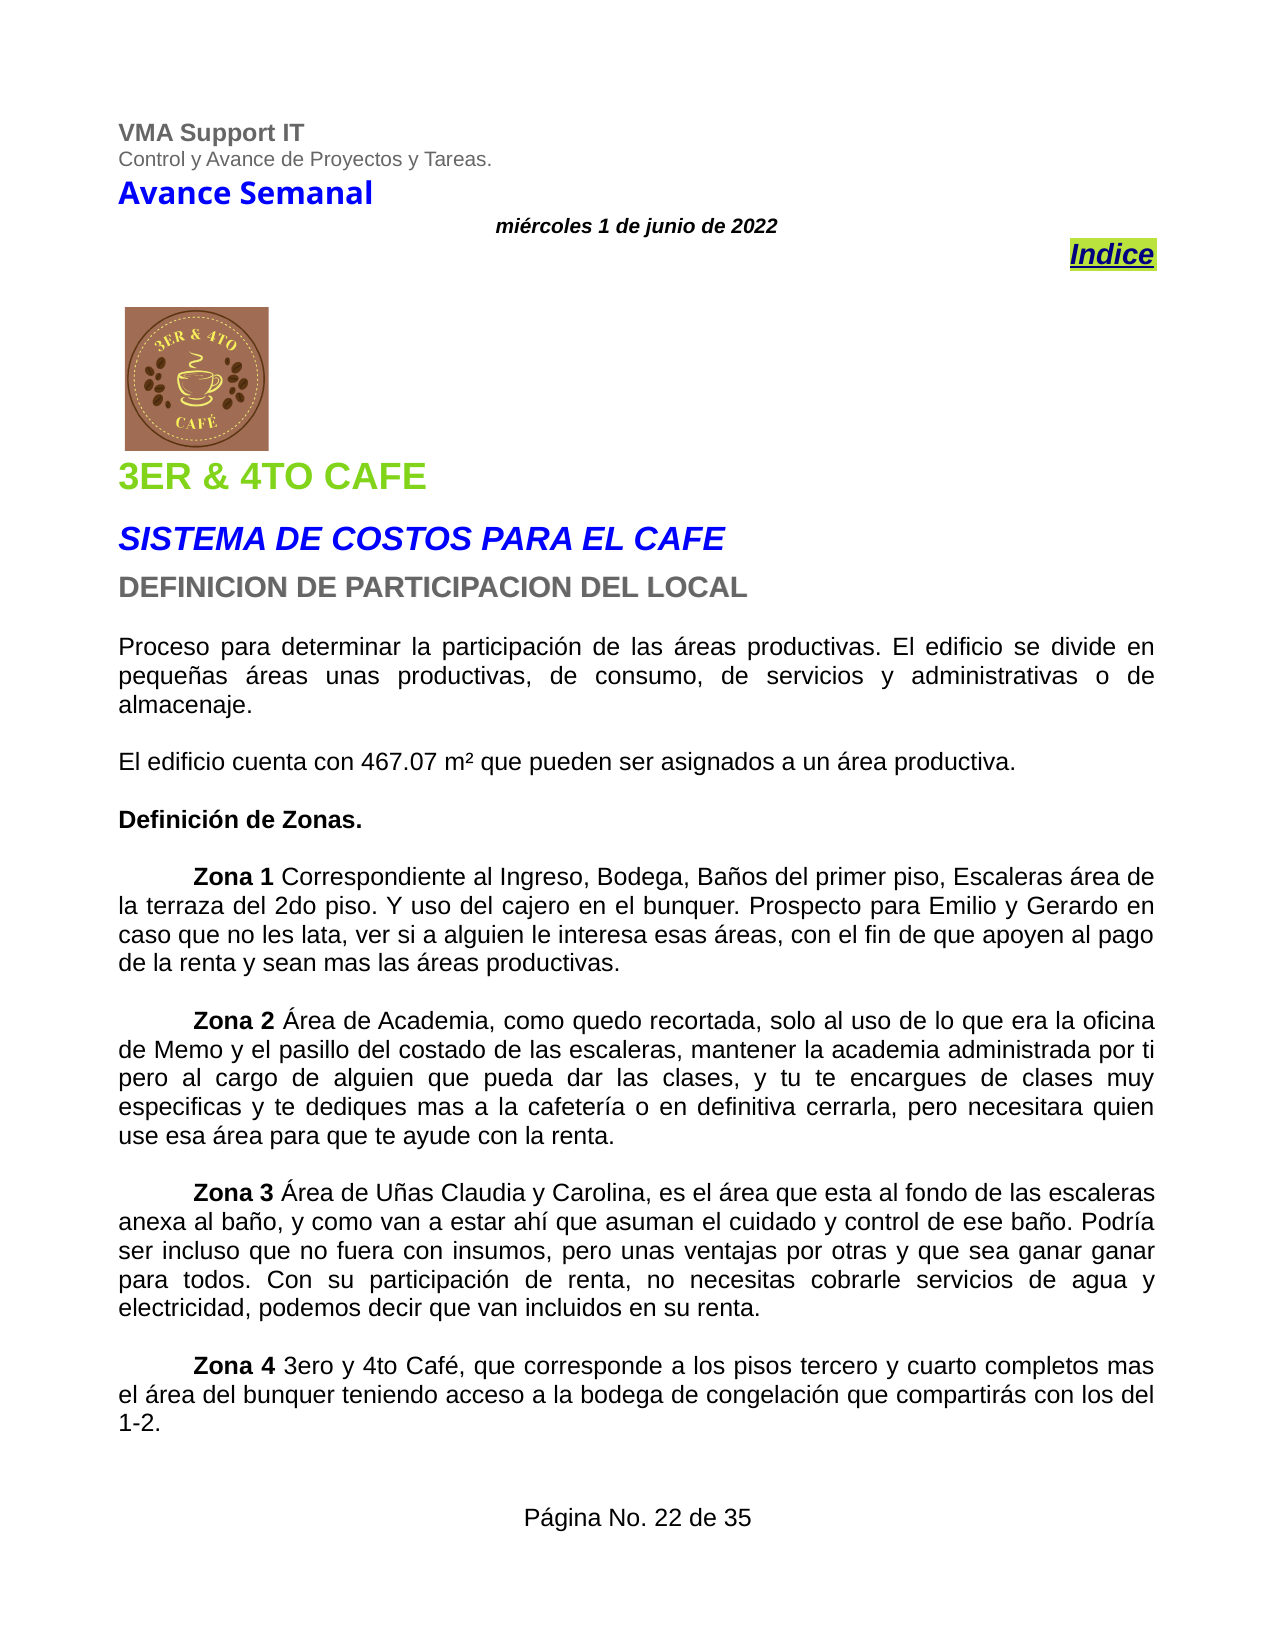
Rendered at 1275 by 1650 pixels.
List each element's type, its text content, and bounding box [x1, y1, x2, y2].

picture [124, 307, 269, 451]
text Zona 2 Área de Academia, como quedo recortada, solo al uso de lo que era la oficina de Memo y el pasillo del costado de las escaleras, mantener la academia administrada por ti pero al cargo de alguien que pueda dar las clases, y tu te encargues de clases muy especificas y te dediques mas a la cafetería o en definitiva cerrarla, pero necesitara quien use esa área para que te ayude con la renta. [118, 1006, 1157, 1149]
subtitle SISTEMA DE COSTOS PARA EL CAFE [118, 518, 1157, 557]
subtitle 3ER & 4TO CAFE [118, 454, 1157, 498]
text Definición de Zonas. [118, 804, 1157, 833]
text Zona 1 Correspondiente al Ingreso, Bodega, Baños del primer piso, Escaleras área de la terraza del 2do piso. Y uso del cajero en el bunquer. Prospecto para Emilio y Gerardo en caso que no les lata, ver si a alguien le interesa esas áreas, con el fin de que apoyen al pago de la renta y sean mas las áreas productivas. [118, 862, 1157, 977]
text El edificio cuenta con 467.07 m² que pueden ser asignados a un área productiva. [118, 747, 1157, 776]
text Zona 4 3ero y 4to Café, que corresponde a los pisos tercero y cuarto completos mas el área del bunquer teniendo acceso a la bodega de congelación que compartirás con los del 1-2. [118, 1351, 1157, 1437]
text Zona 3 Área de Uñas Claudia y Carolina, es el área que esta al fondo de las escaleras anexa al baño, y como van a estar ahí que asuman el cuidado y control de ese baño. Podría ser incluso que no fuera con insumos, pero unas ventajas por otras y que sea ganar ganar para todos. Con su participación de renta, no necesitas cobrarle servicios de agua y electricidad, podemos decir que van incluidos en su renta. [118, 1178, 1157, 1322]
text Proceso para determinar la participación de las áreas productivas. El edificio se divide en pequeñas áreas unas productivas, de consumo, de servicios y administrativas o de almacenaje. [118, 632, 1157, 718]
subtitle DEFINICION DE PARTICIPACION DEL LOCAL [118, 569, 1157, 603]
